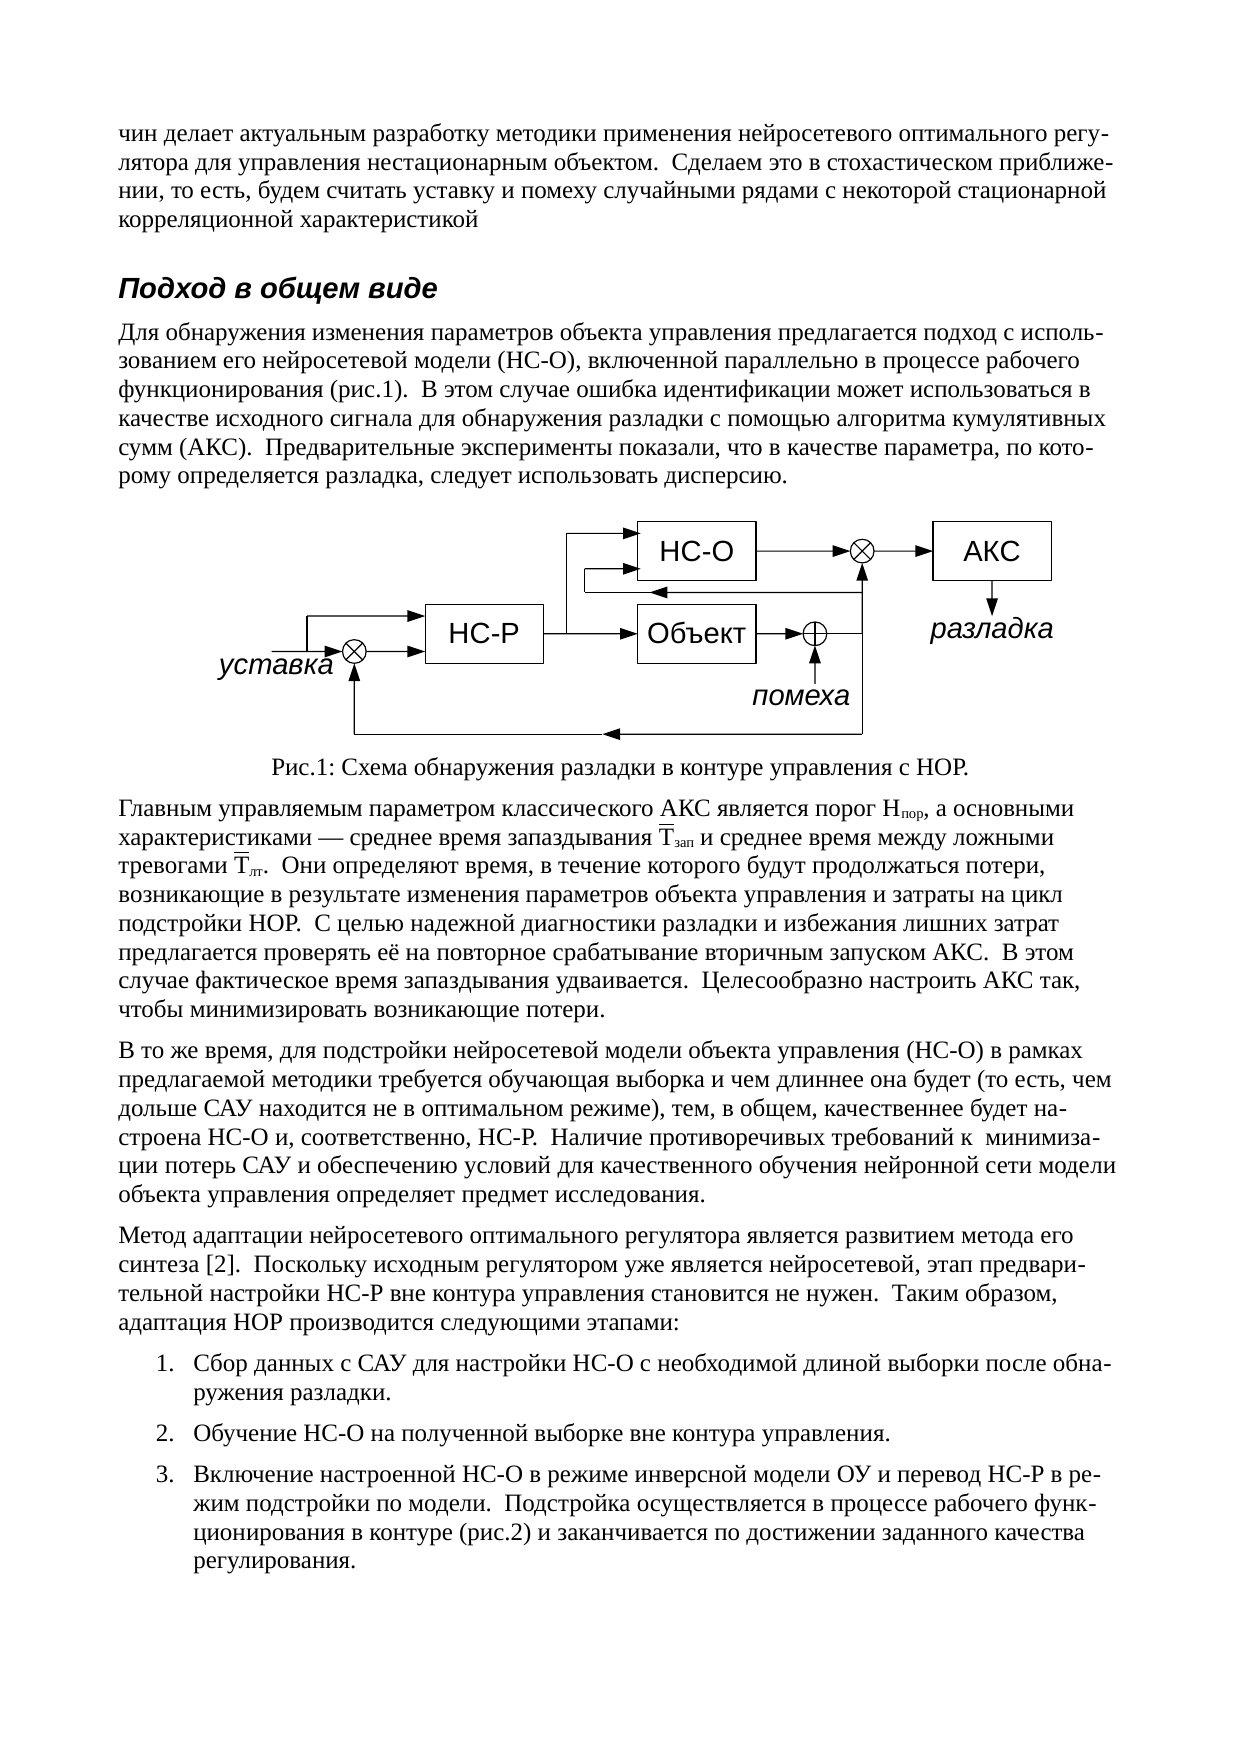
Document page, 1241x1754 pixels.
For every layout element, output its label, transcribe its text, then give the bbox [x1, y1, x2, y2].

list Обучение НС-О на полученной выборке вне контура управления. [156, 1418, 1122, 1447]
text Метод адаптации нейросетевого оптимального регулятора является развитием метода его синтеза [2]. Поскольку исходным регулятором уже является нейросетевой, этап предвари­тельной настройки НС-Р вне контура управления становится не нужен. Таким образом, адаптация НОР производится следующими этапами: [118, 1221, 1122, 1336]
text Для обнаружения изменения параметров объекта управления предлагается подход с исполь­зованием его нейросетевой модели (НС-О), включенной параллельно в процессе рабочего функционирования (рис.1). В этом случае ошибка идентификации может использоваться в качестве исходного сигнала для обнаружения разладки с помощью алгоритма кумулятивных сумм (АКС). Предварительные эксперименты показали, что в качестве параметра, по кото­рому определяется разладка, следует использовать дисперсию. [118, 317, 1122, 489]
list Сбор данных с САУ для настройки НС-О с необходимой длиной выборки после обна­ружения разладки. [156, 1348, 1122, 1406]
text Главным управляемым параметром классического АКС является порог Hпор, а основными характеристиками — среднее время запаздывания Tзап и среднее время между ложными тревогами Tлт. Они определяют время, в течение которого будут продолжаться потери, возникающие в результа­те изменения параметров объекта управления и затраты на цикл подстройки НОР. С целью надежной диагностики разладки и избежания лишних затрат предлагается проверять её на повторное срабатывание вторичным запуском АКС. В этом случае фактическое время запаз­дывания удваивается. Целесообразно настроить АКС так, чтобы минимизировать возникаю­щие потери. [118, 793, 1122, 1023]
text В то же время, для подстройки нейросетевой модели объекта управления (НС-О) в рамках предлагаемой методики требуется обучающая выборка и чем длиннее она будет (то есть, чем дольше САУ находится не в оптимальном режиме), тем, в общем, качественнее будет на­строена НС-О и, соответственно, НС-Р. Наличие противоречивых требований к минимиза­ции потерь САУ и обеспечению условий для качественного обучения нейронной сети моде­ли объекта управления определяет предмет исследования. [118, 1036, 1122, 1208]
text Рис.1: Схема обнаружения разладки в контуре управления с НОР. [118, 502, 1122, 781]
subtitle Подход в общем виде [118, 271, 1122, 304]
list Включение настроенной НС-О в режиме инверсной модели ОУ и перевод НС-Р в ре­жим подстройки по модели. Подстройка осуществляется в процессе рабочего функ­ционирования в контуре (рис.2) и заканчивается по достижении заданного качества регулирования. [156, 1459, 1122, 1574]
text чин делает актуальным разработку методики применения нейросетевого оптимального регу­лятора для управления нестационарным объектом. Сделаем это в стохастическом приближе­нии, то есть, будем считать уставку и помеху случайными рядами с некоторой стационарной корреляционной характеристикой [118, 118, 1122, 233]
